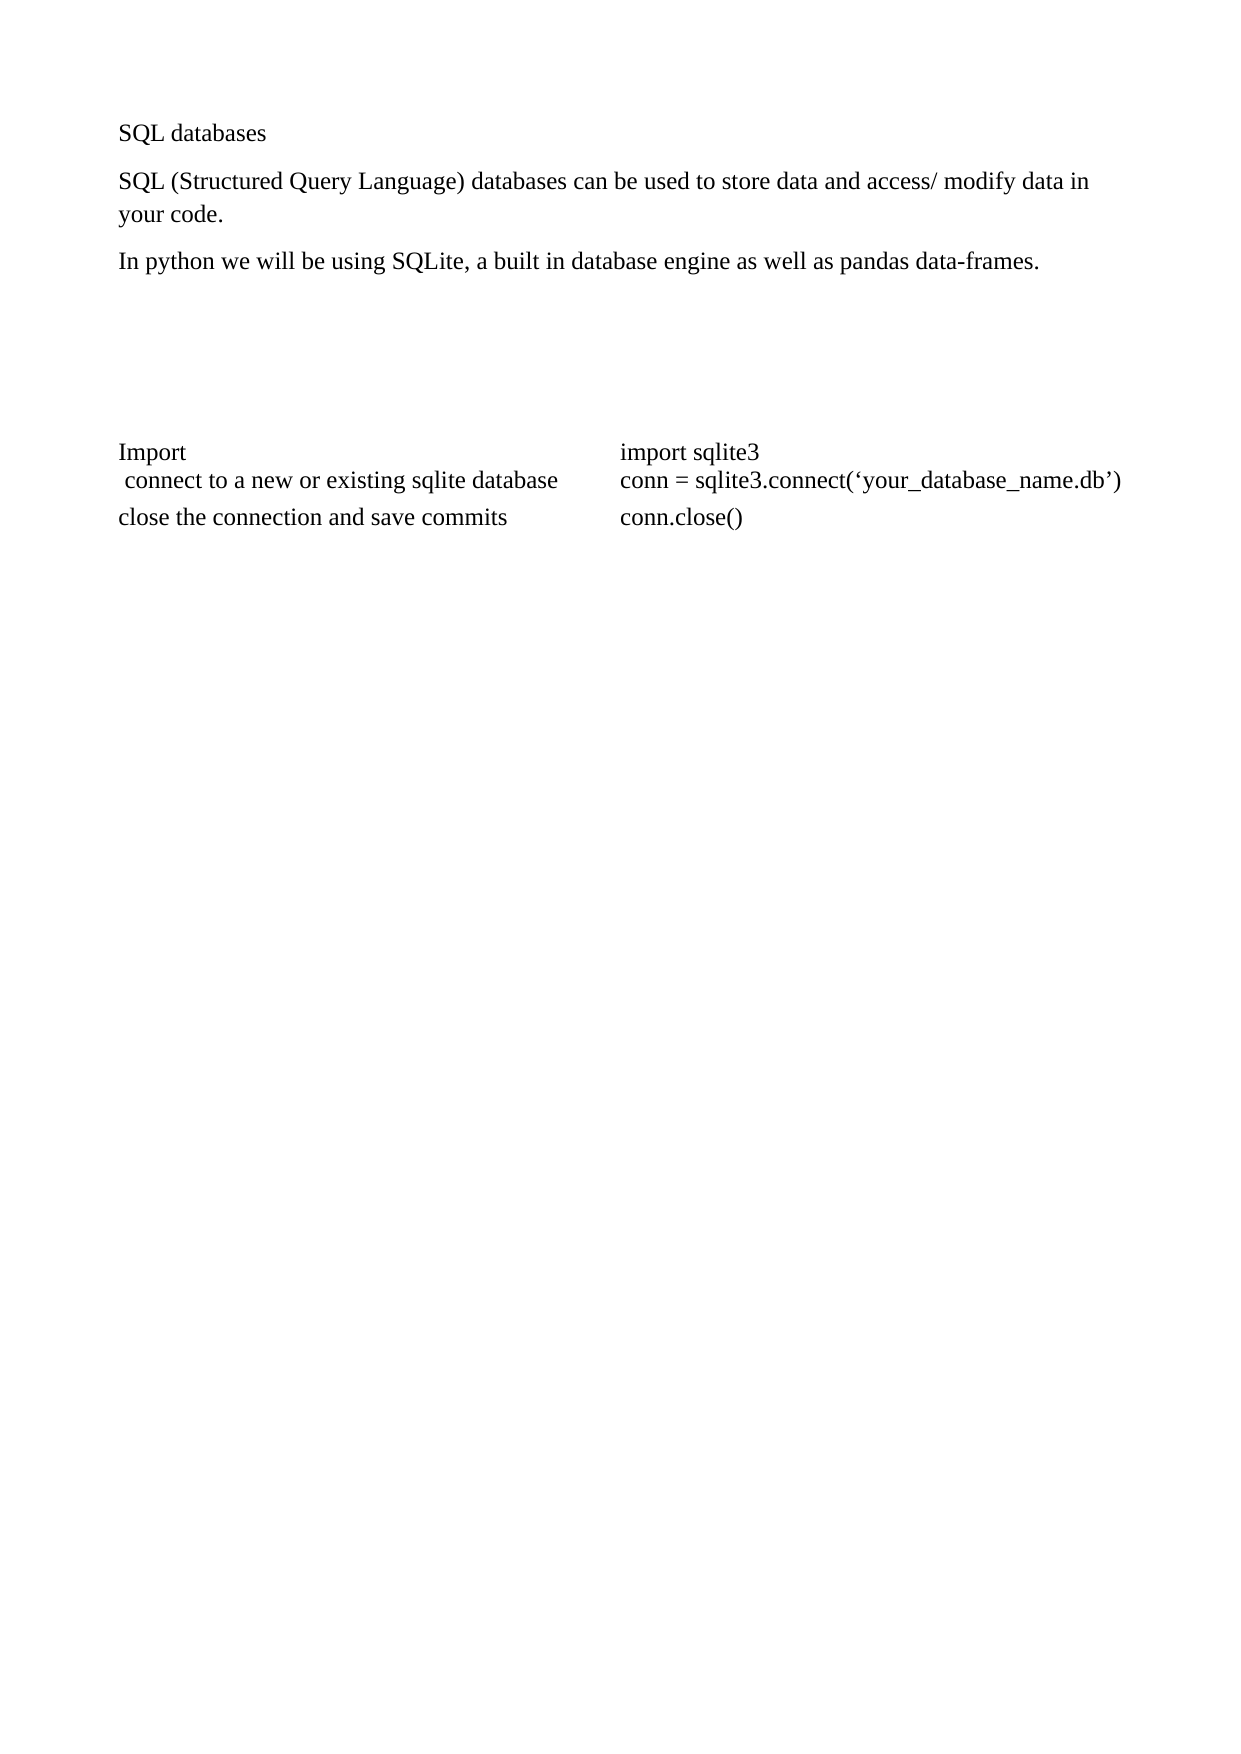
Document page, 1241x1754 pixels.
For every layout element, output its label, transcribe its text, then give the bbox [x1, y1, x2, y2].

table_cell [620, 539, 1122, 576]
table_cell connect to a new or existing sqlite database [118, 466, 620, 502]
text SQL databases [118, 118, 1122, 147]
table_header import sqlite3 [620, 437, 1122, 466]
table_cell conn.close() [620, 503, 1122, 539]
table_header Import [118, 437, 620, 466]
text In python we will be using SQLite, a built in database engine as well as pandas data-frames. [118, 246, 1122, 275]
text SQL (Structured Query Language) databases can be used to store data and access/ modify data in your code. [118, 166, 1122, 227]
table_cell [118, 539, 620, 576]
table_cell close the connection and save commits [118, 503, 620, 539]
table_cell conn = sqlite3.connect(‘your_database_name.db’) [620, 466, 1122, 502]
